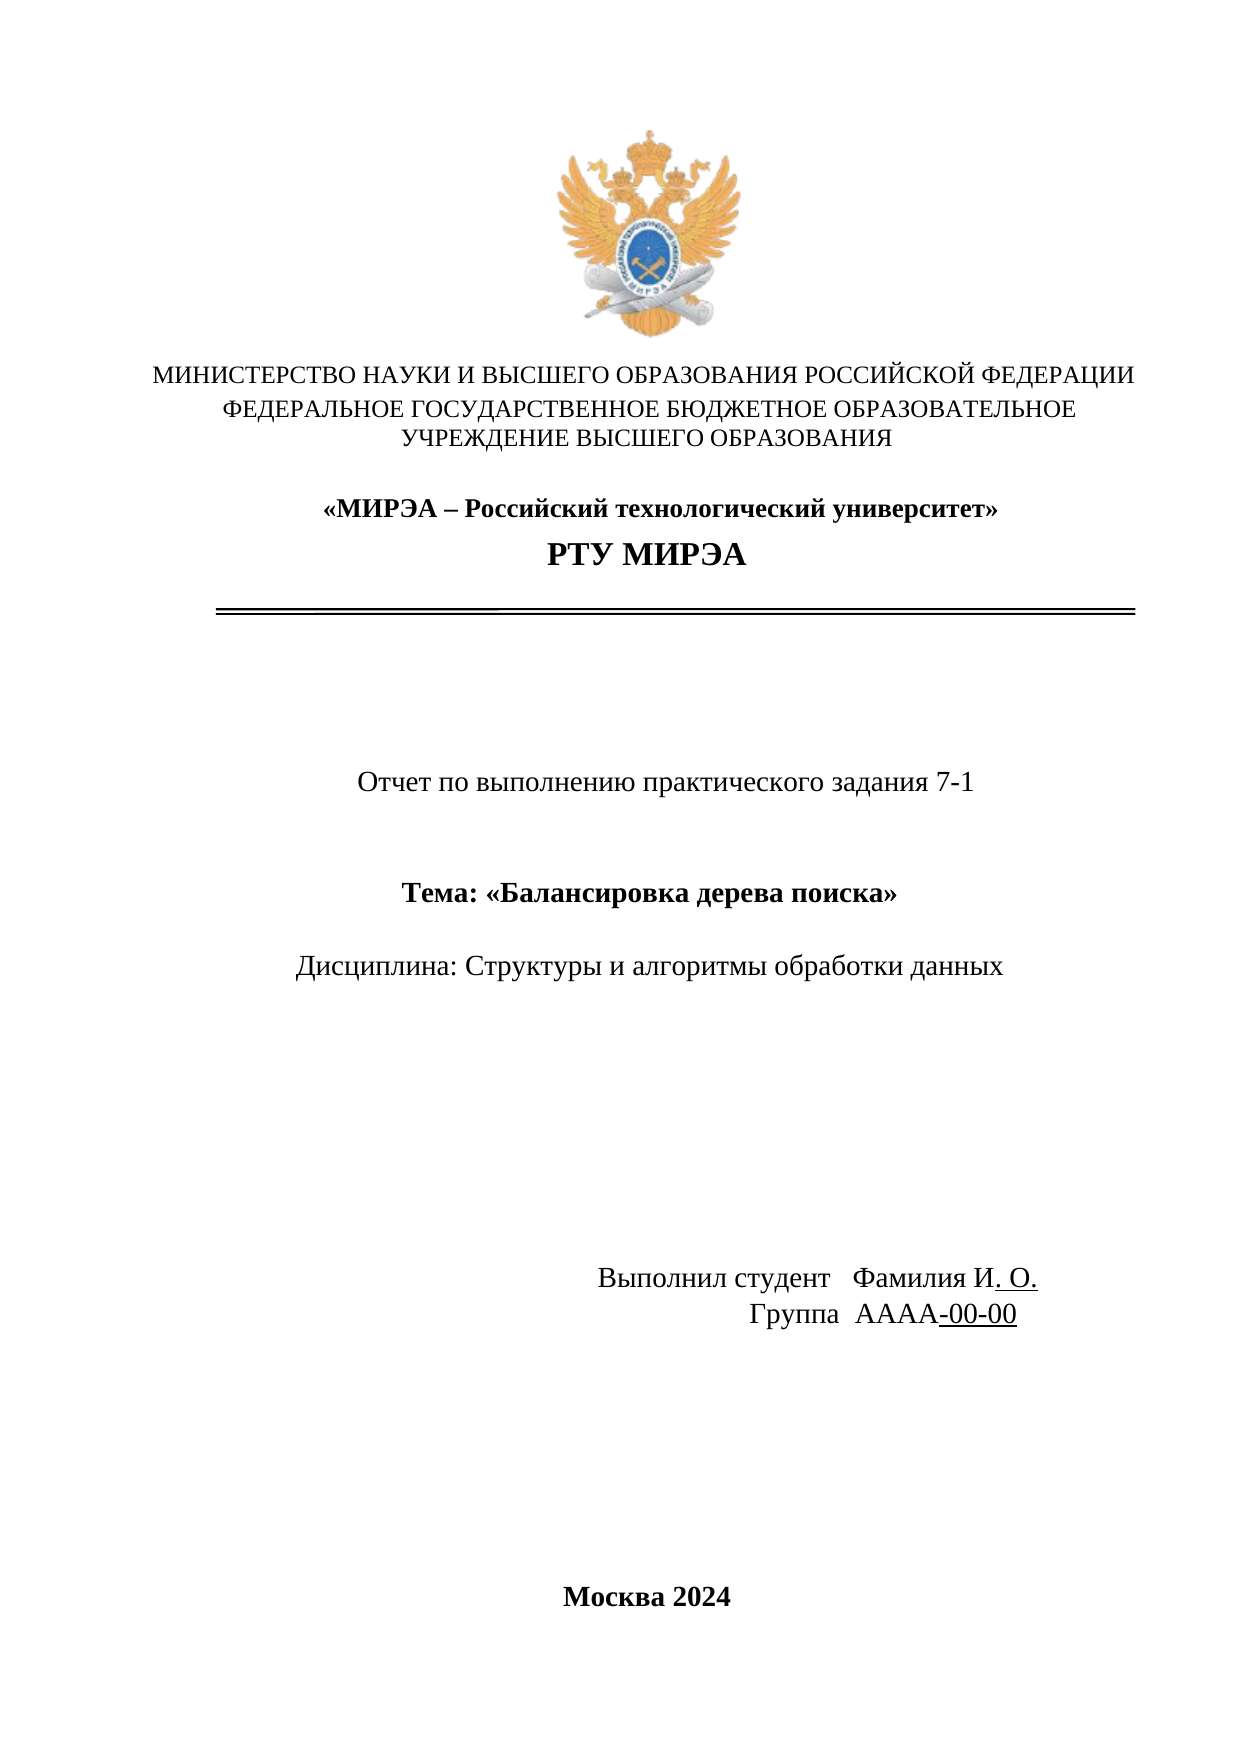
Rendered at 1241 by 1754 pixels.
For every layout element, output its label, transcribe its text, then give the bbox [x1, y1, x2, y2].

text МИНИСТЕРСТВО НАУКИ И ВЫСШЕГО ОБРАЗОВАНИЯ РОССИЙСКОЙ ФЕДЕРАЦИИ [148, 360, 1146, 388]
text Москва 2024 [148, 1579, 1146, 1612]
text Группа АААА-00-00 [148, 1296, 1146, 1329]
text Тема: «Балансировка дерева поиска» [186, 875, 1113, 908]
text РТУ МИРЭА [148, 534, 1146, 572]
text Отчет по выполнению практического задания 7-1 [186, 764, 1146, 798]
text ФЕДЕРАЛЬНОЕ ГОСУДАРСТВЕННОЕ БЮДЖЕТНОЕ ОБРАЗОВАТЕЛЬНОЕ УЧРЕЖДЕНИЕ ВЫСШЕГО ОБРАЗОВАНИЯ [153, 394, 1146, 452]
text Дисциплина: Структуры и алгоритмы обработки данных [186, 948, 1113, 982]
text Выполнил студент Фамилия И. О. [590, 1261, 1146, 1294]
text «МИРЭА – Российский технологический университет» [323, 492, 1146, 523]
picture [533, 118, 761, 341]
